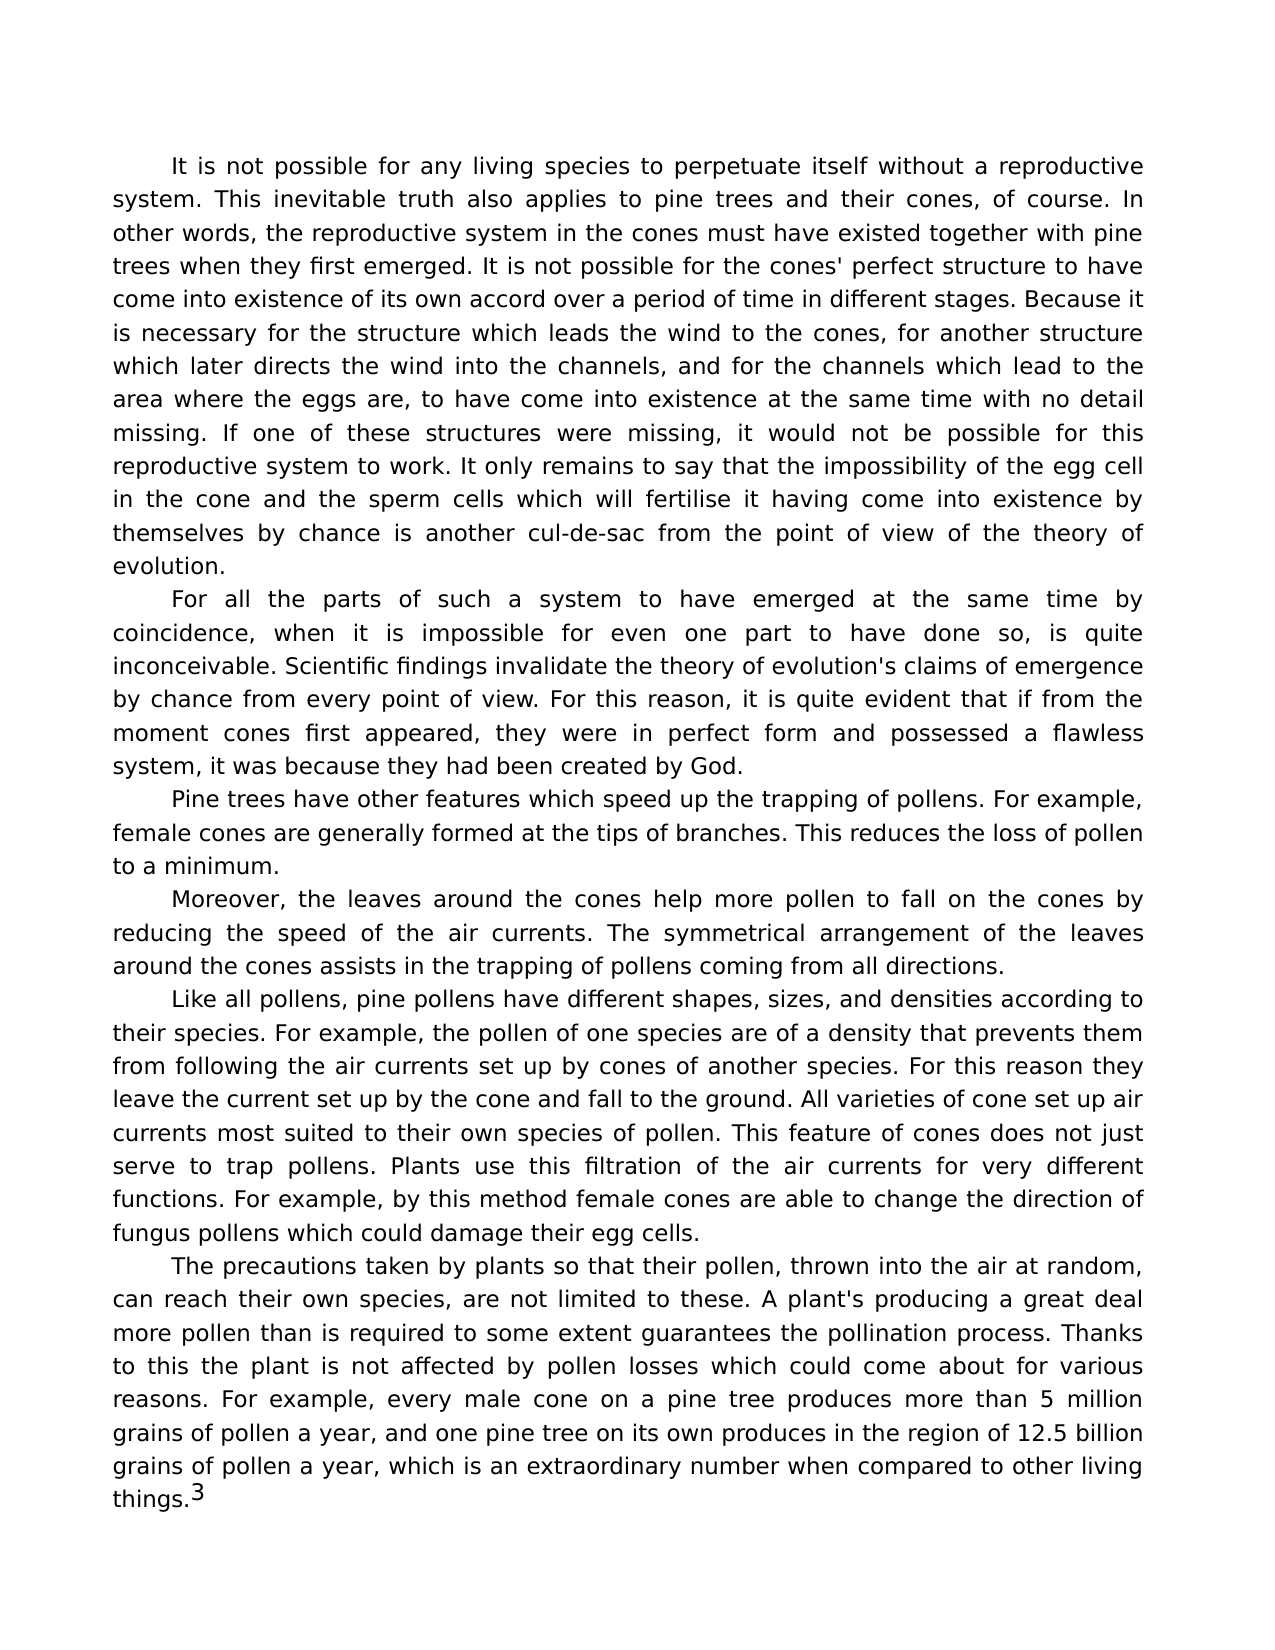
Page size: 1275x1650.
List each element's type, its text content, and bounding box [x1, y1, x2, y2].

text Like all pollens, pine pollens have different shapes, sizes, and densities according to their species. For example, the pollen of one species are of a density that prevents them from following the air currents set up by cones of another species. For this reason they leave the current set up by the cone and fall to the ground. All varieties of cone set up air currents most suited to their own species of pollen. This feature of cones does not just serve to trap pollens. Plants use this filtration of the air currents for very different functions. For example, by this method female cones are able to change the direction of fungus pollens which could damage their egg cells. [112, 981, 1145, 1248]
text For all the parts of such a system to have emerged at the same time by coincidence, when it is impossible for even one part to have done so, is quite inconceivable. Scientific findings invalidate the theory of evolution's claims of emergence by chance from every point of view. For this reason, it is quite evident that if from the moment cones first appeared, they were in perfect form and possessed a flawless system, it was because they had been created by God. [112, 581, 1145, 781]
text It is not possible for any living species to perpetuate itself without a reproductive system. This inevitable truth also applies to pine trees and their cones, of course. In other words, the reproductive system in the cones must have existed together with pine trees when they first emerged. It is not possible for the cones' perfect structure to have come into existence of its own accord over a period of time in different stages. Because it is necessary for the structure which leads the wind to the cones, for another structure which later directs the wind into the channels, and for the channels which lead to the area where the eggs are, to have come into existence at the same time with no detail missing. If one of these structures were missing, it would not be possible for this reproductive system to work. It only remains to say that the impossibility of the egg cell in the cone and the sperm cells which will fertilise it having come into existence by themselves by chance is another cul-de-sac from the point of view of the theory of evolution. [112, 148, 1145, 581]
text The precautions taken by plants so that their pollen, thrown into the air at random, can reach their own species, are not limited to these. A plant's producing a great deal more pollen than is required to some extent guarantees the pollination process. Thanks to this the plant is not affected by pollen losses which could come about for various reasons. For example, every male cone on a pine tree produces more than 5 million grains of pollen a year, and one pine tree on its own produces in the region of 12.5 billion grains of pollen a year, which is an extraordinary number when compared to other living things.3 [112, 1248, 1145, 1514]
text Pine trees have other features which speed up the trapping of pollens. For example, female cones are generally formed at the tips of branches. This reduces the loss of pollen to a minimum. [112, 781, 1145, 881]
text Moreover, the leaves around the cones help more pollen to fall on the cones by reducing the speed of the air currents. The symmetrical arrangement of the leaves around the cones assists in the trapping of pollens coming from all directions. [112, 881, 1145, 981]
